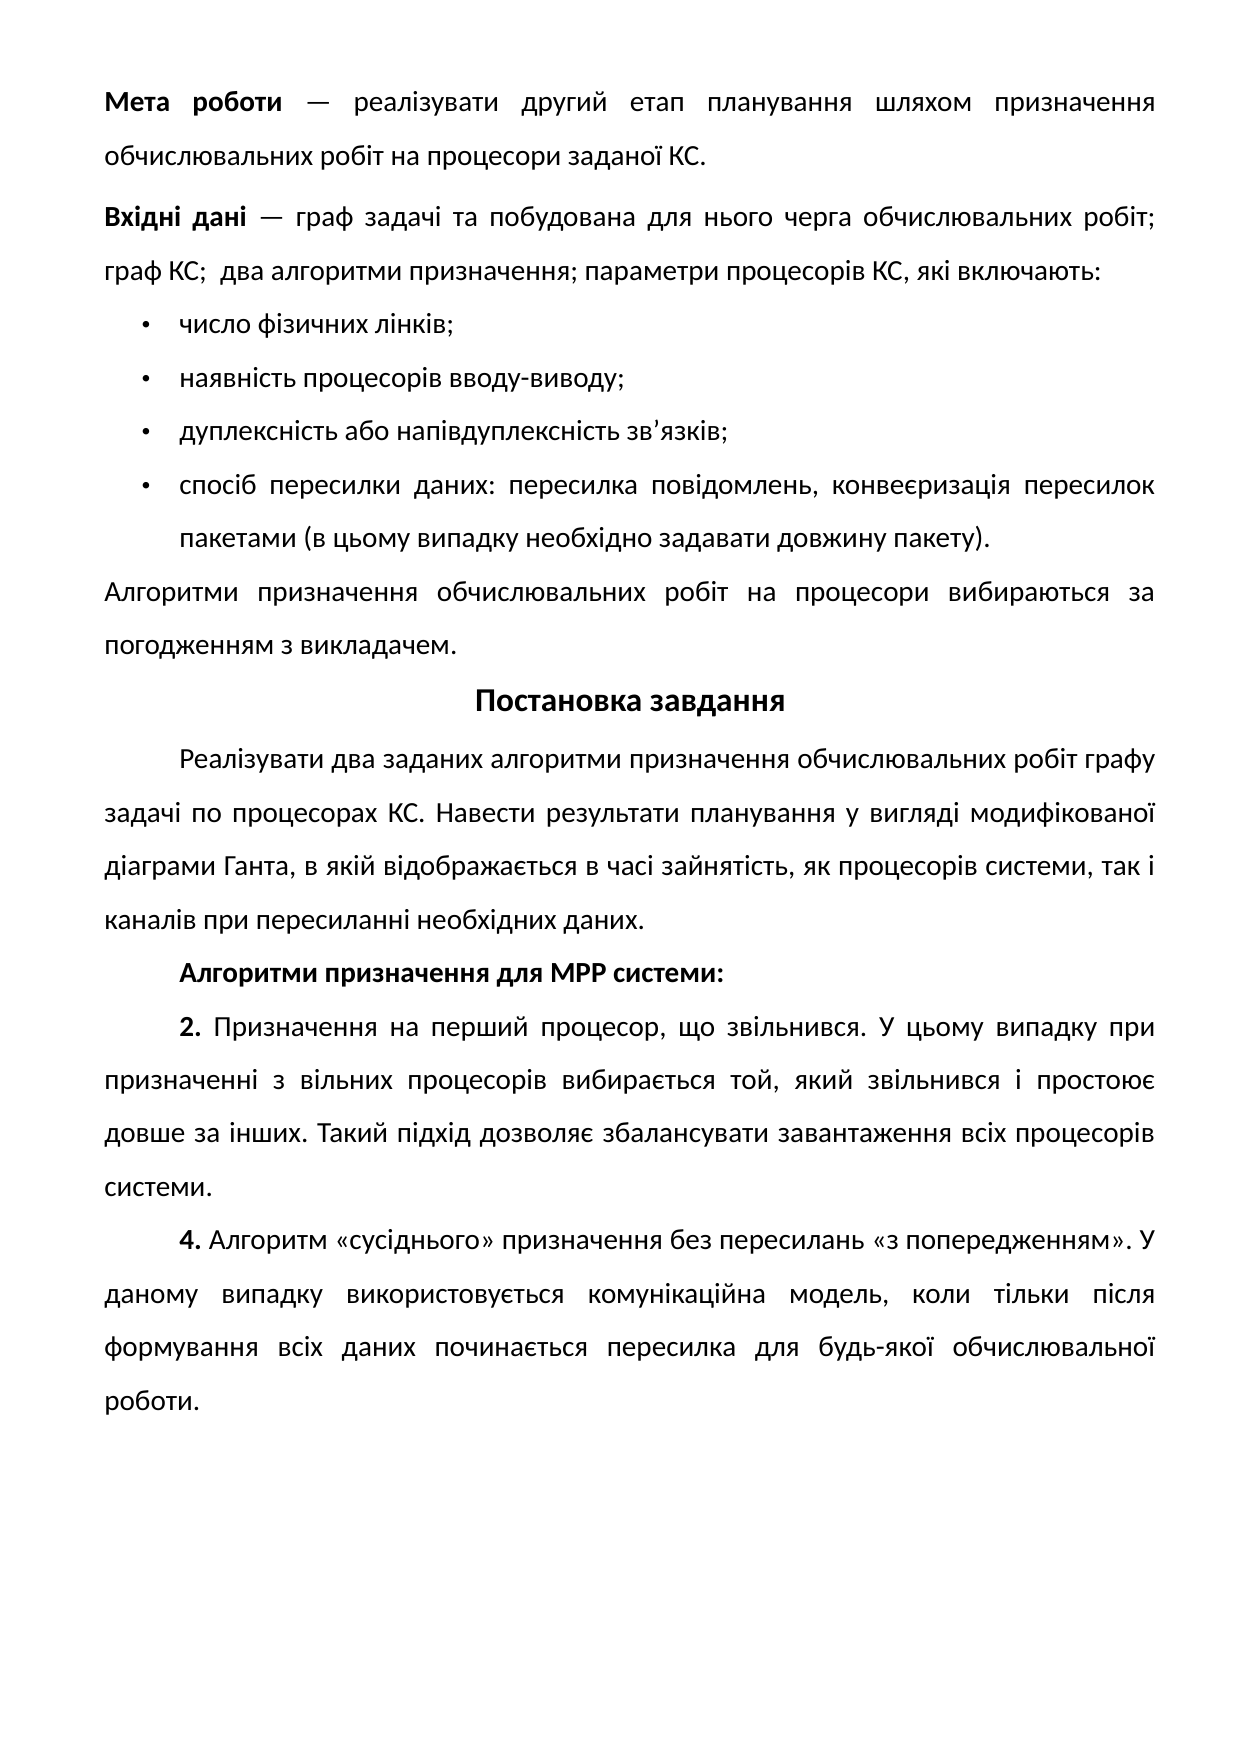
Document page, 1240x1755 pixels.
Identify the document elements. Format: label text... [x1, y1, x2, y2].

list спосіб пересилки даних: пересилка повідомлень, конвеєризація пересилок пакетами (в цьому випадку необхідно задавати довжину пакету). [142, 466, 1156, 555]
text Алгоритми призначення обчислювальних робіт на процесори вибираються за погодженням з викладачем. [104, 573, 1156, 662]
text Вхідні дані — граф задачі та побудована для нього черга обчислювальних робіт; граф КС; два алгоритми призначення; параметри процесорів КС, які включають: [104, 198, 1156, 288]
list дуплексність або напівдуплексність зв’язків; [142, 412, 1156, 448]
list число фізичних лінків; [142, 305, 1156, 341]
text Реалізувати два заданих алгоритми призначення обчислювальних робіт графу задачі по процесорах КС. Навести результати планування у вигляді модифікованої діаграми Ганта, в якій відображається в часі зайнятість, як процесорів системи, так і каналів при пересиланні необхідних даних. [104, 741, 1156, 936]
text 4. Алгоритм «сусіднього» призначення без пересилань «з попередженням». У даному випадку використовується комунікаційна модель, коли тільки після формування всіх даних починається пересилка для будь-якої обчислювальної роботи. [104, 1221, 1156, 1417]
list наявність процесорів вводу-виводу; [142, 359, 1156, 394]
text Постановка завдання [104, 679, 1156, 720]
text 2. Призначення на перший процесор, що звільнився. У цьому випадку при призначенні з вільних процесорів вибирається той, який звільнився і простоює довше за інших. Такий підхід дозволяє збалансувати завантаження всіх процесорів системи. [104, 1008, 1156, 1204]
text Алгоритми призначення для MPP системи: [104, 954, 1156, 990]
text Мета роботи — реалізувати другий етап планування шляхом призначення обчислювальних робіт на процесори заданої КС. [104, 83, 1156, 172]
